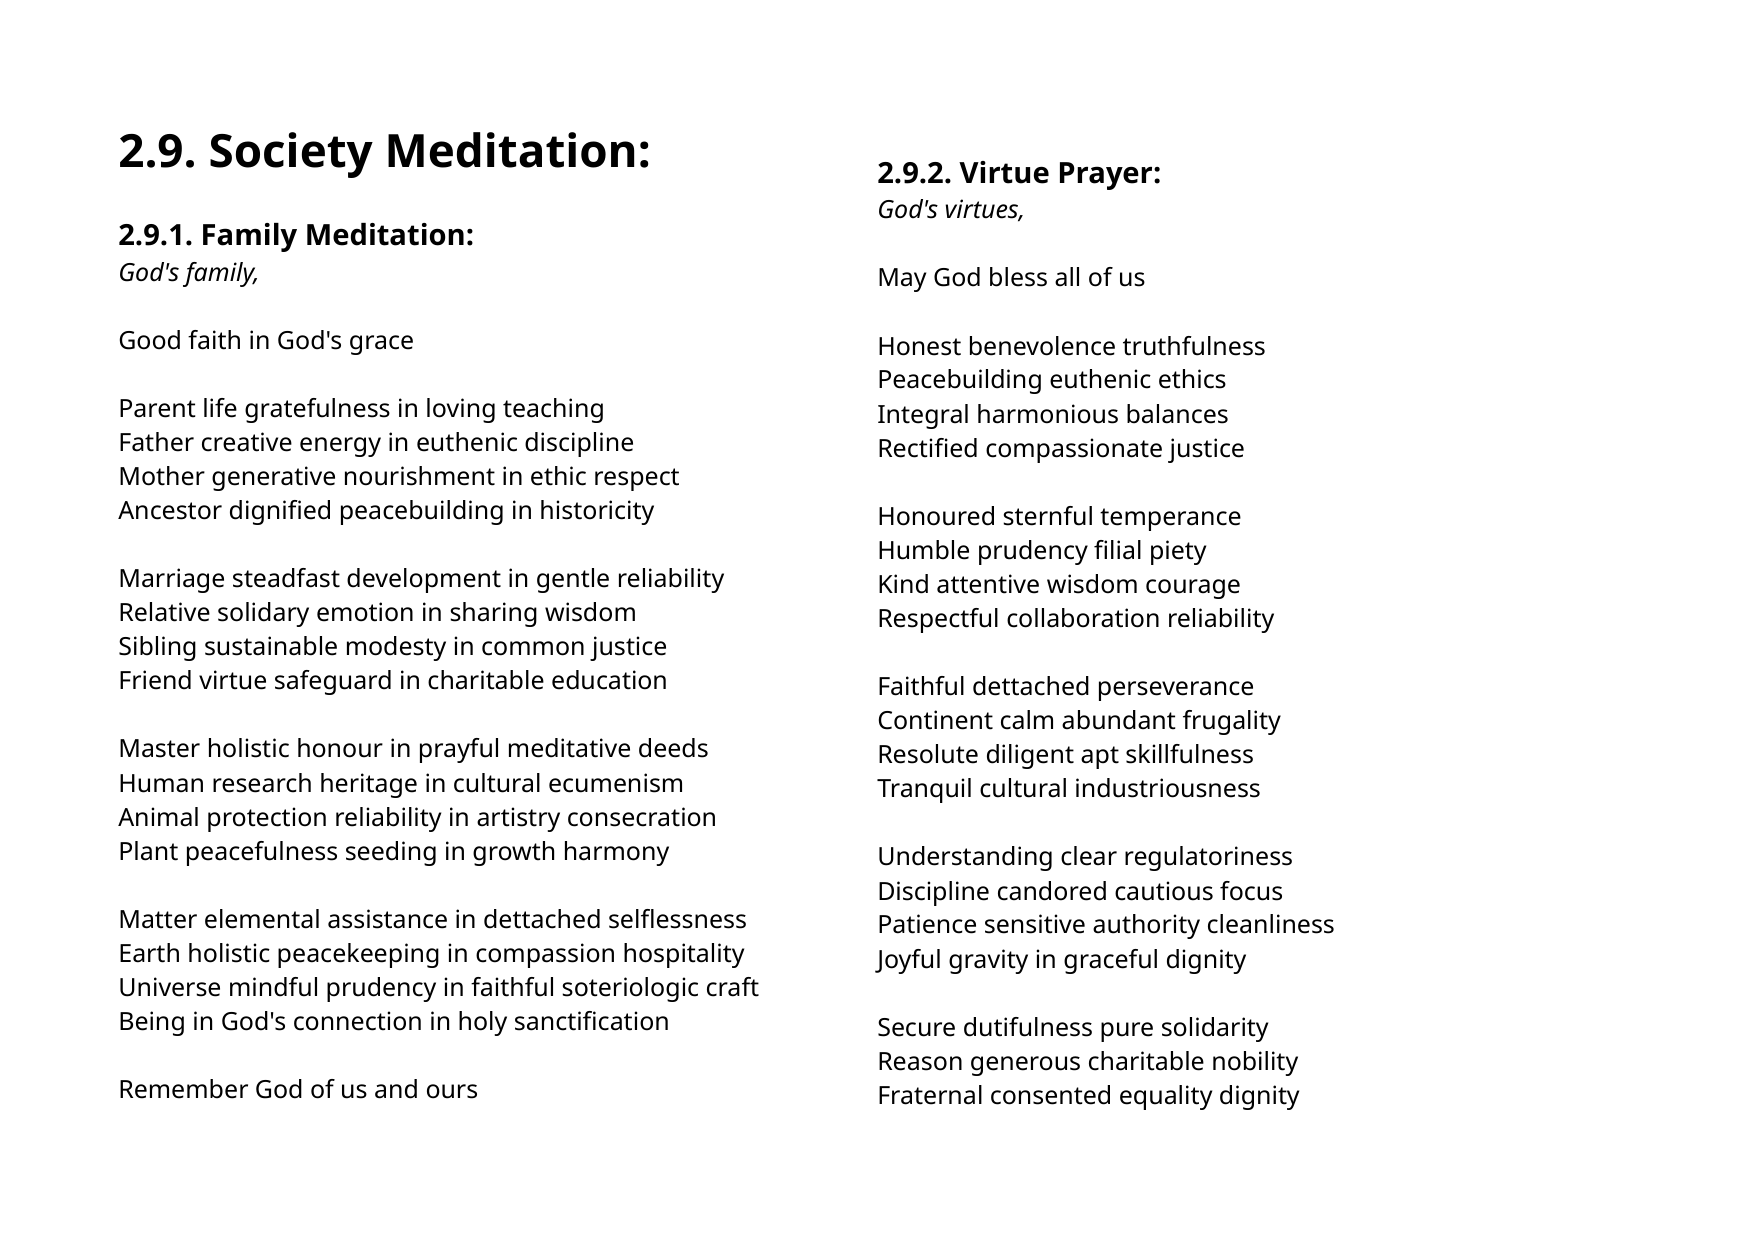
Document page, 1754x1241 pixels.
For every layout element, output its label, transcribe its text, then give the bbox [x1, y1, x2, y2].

text Reason generous charitable nobility [877, 1043, 1636, 1077]
text Sibling sustainable modesty in common justice [118, 629, 877, 663]
text Humble prudency filial piety [877, 532, 1636, 567]
text God's family, [118, 254, 877, 288]
text Continent calm abundant frugality [877, 703, 1636, 737]
text 2.9. Society Meditation: [118, 118, 877, 181]
text Fraternal consented equality dignity [877, 1077, 1636, 1112]
text Master holistic honour in prayful meditative deeds [118, 731, 877, 765]
text 2.9.2. Virtue Prayer: [877, 152, 1636, 192]
text Good faith in God's grace [118, 322, 877, 356]
text Universe mindful prudency in faithful soteriologic craft [118, 969, 877, 1004]
text Integral harmonious balances [877, 396, 1636, 430]
text Being in God's connection in holy sanctification [118, 1004, 877, 1038]
text Marriage steadfast development in gentle reliability [118, 561, 877, 595]
text Peacebuilding euthenic ethics [877, 362, 1636, 396]
text Honest benevolence truthfulness [877, 328, 1636, 362]
text Rectified compassionate justice [877, 430, 1636, 464]
text Discipline candored cautious focus [877, 873, 1636, 907]
text Earth holistic peacekeeping in compassion hospitality [118, 936, 877, 969]
text Understanding clear regulatoriness [877, 839, 1636, 873]
text Tranquil cultural industriousness [877, 771, 1636, 805]
text Plant peacefulness seeding in growth harmony [118, 833, 877, 867]
text God's virtues, [877, 192, 1636, 226]
text 2.9.1. Family Meditation: [118, 214, 877, 254]
text Resolute diligent apt skillfulness [877, 737, 1636, 771]
text Animal protection reliability in artistry consecration [118, 799, 877, 833]
text Father creative energy in euthenic discipline [118, 424, 877, 459]
text Kind attentive wisdom courage [877, 567, 1636, 601]
text May God bless all of us [877, 260, 1636, 294]
text Joyful gravity in graceful dignity [877, 941, 1636, 975]
text Matter elemental assistance in dettached selflessness [118, 901, 877, 936]
text Honoured sternful temperance [877, 498, 1636, 532]
text Patience sensitive authority cleanliness [877, 907, 1636, 941]
text Human research heritage in cultural ecumenism [118, 765, 877, 799]
text Ancestor dignified peacebuilding in historicity [118, 493, 877, 527]
text Relative solidary emotion in sharing wisdom [118, 595, 877, 629]
text Parent life gratefulness in loving teaching [118, 391, 877, 424]
text Respectful collaboration reliability [877, 601, 1636, 635]
text Secure dutifulness pure solidarity [877, 1009, 1636, 1043]
text Remember God of us and ours [118, 1072, 877, 1106]
text Faithful dettached perseverance [877, 669, 1636, 703]
text Mother generative nourishment in ethic respect [118, 459, 877, 493]
text Friend virtue safeguard in charitable education [118, 663, 877, 697]
